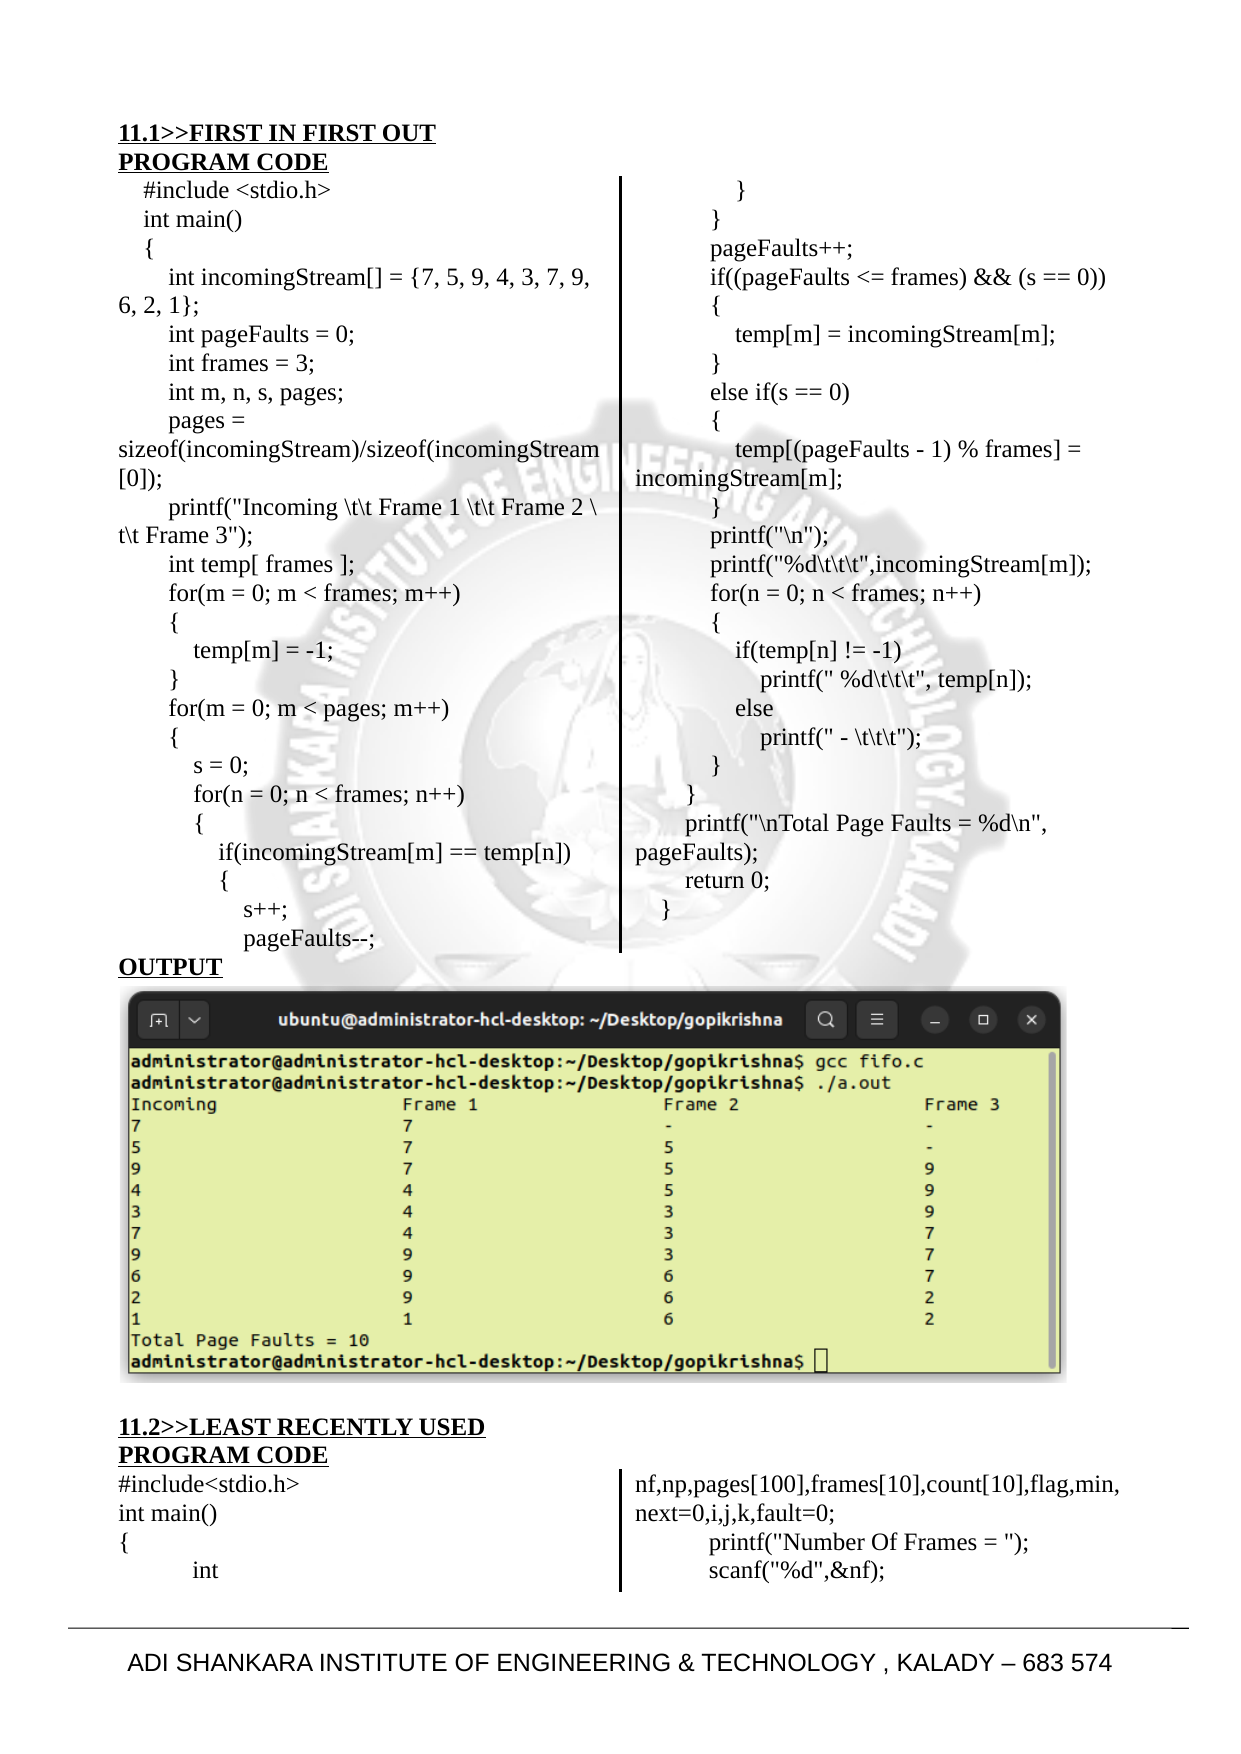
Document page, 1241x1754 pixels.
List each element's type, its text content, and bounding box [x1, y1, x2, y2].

text OUTPUT [118, 952, 1122, 981]
text nf,np,pages[100],frames[10],count[10],flag,min,next=0,i,j,k,fault=0; printf("Number Of Frames = "); scanf("%d",&nf); [635, 1469, 1122, 1584]
text PROGRAM CODE [118, 147, 1122, 176]
text PROGRAM CODE [118, 1441, 1122, 1469]
text } } pageFaults++; if((pageFaults <= frames) && (s == 0)) { temp[m] = incomingStream[m]; } else if(s == 0) { temp[(pageFaults - 1) % frames] = incomingStream[m]; } printf("\n"); printf("%d\t\t\t",incomingStream[m]); for(n = 0; n < frames; n++) { if(temp[n] != -1) printf(" %d\t\t\t", temp[n]); else printf(" - \t\t\t"); } } printf("\nTotal Page Faults = %d\n", pageFaults); return 0; } [635, 176, 1122, 952]
text 11.1>>FIRST IN FIRST OUT [118, 118, 1122, 147]
text #include <stdio.h> int main() { int incomingStream[] = {7, 5, 9, 4, 3, 7, 9, 6, 2, 1}; int pageFaults = 0; int frames = 3; int m, n, s, pages; pages = sizeof(incomingStream)/sizeof(incomingStream[0]); printf("Incoming \t\t Frame 1 \t\t Frame 2 \t\t Frame 3"); int temp[ frames ]; for(m = 0; m < frames; m++) { temp[m] = -1; } for(m = 0; m < pages; m++) { s = 0; for(n = 0; n < frames; n++) { if(incomingStream[m] == temp[n]) { s++; pageFaults--; [118, 176, 605, 952]
picture [119, 986, 1067, 1383]
text #include<stdio.h> int main() { int [118, 1469, 605, 1584]
text 11.2>>LEAST RECENTLY USED [118, 1412, 1122, 1441]
